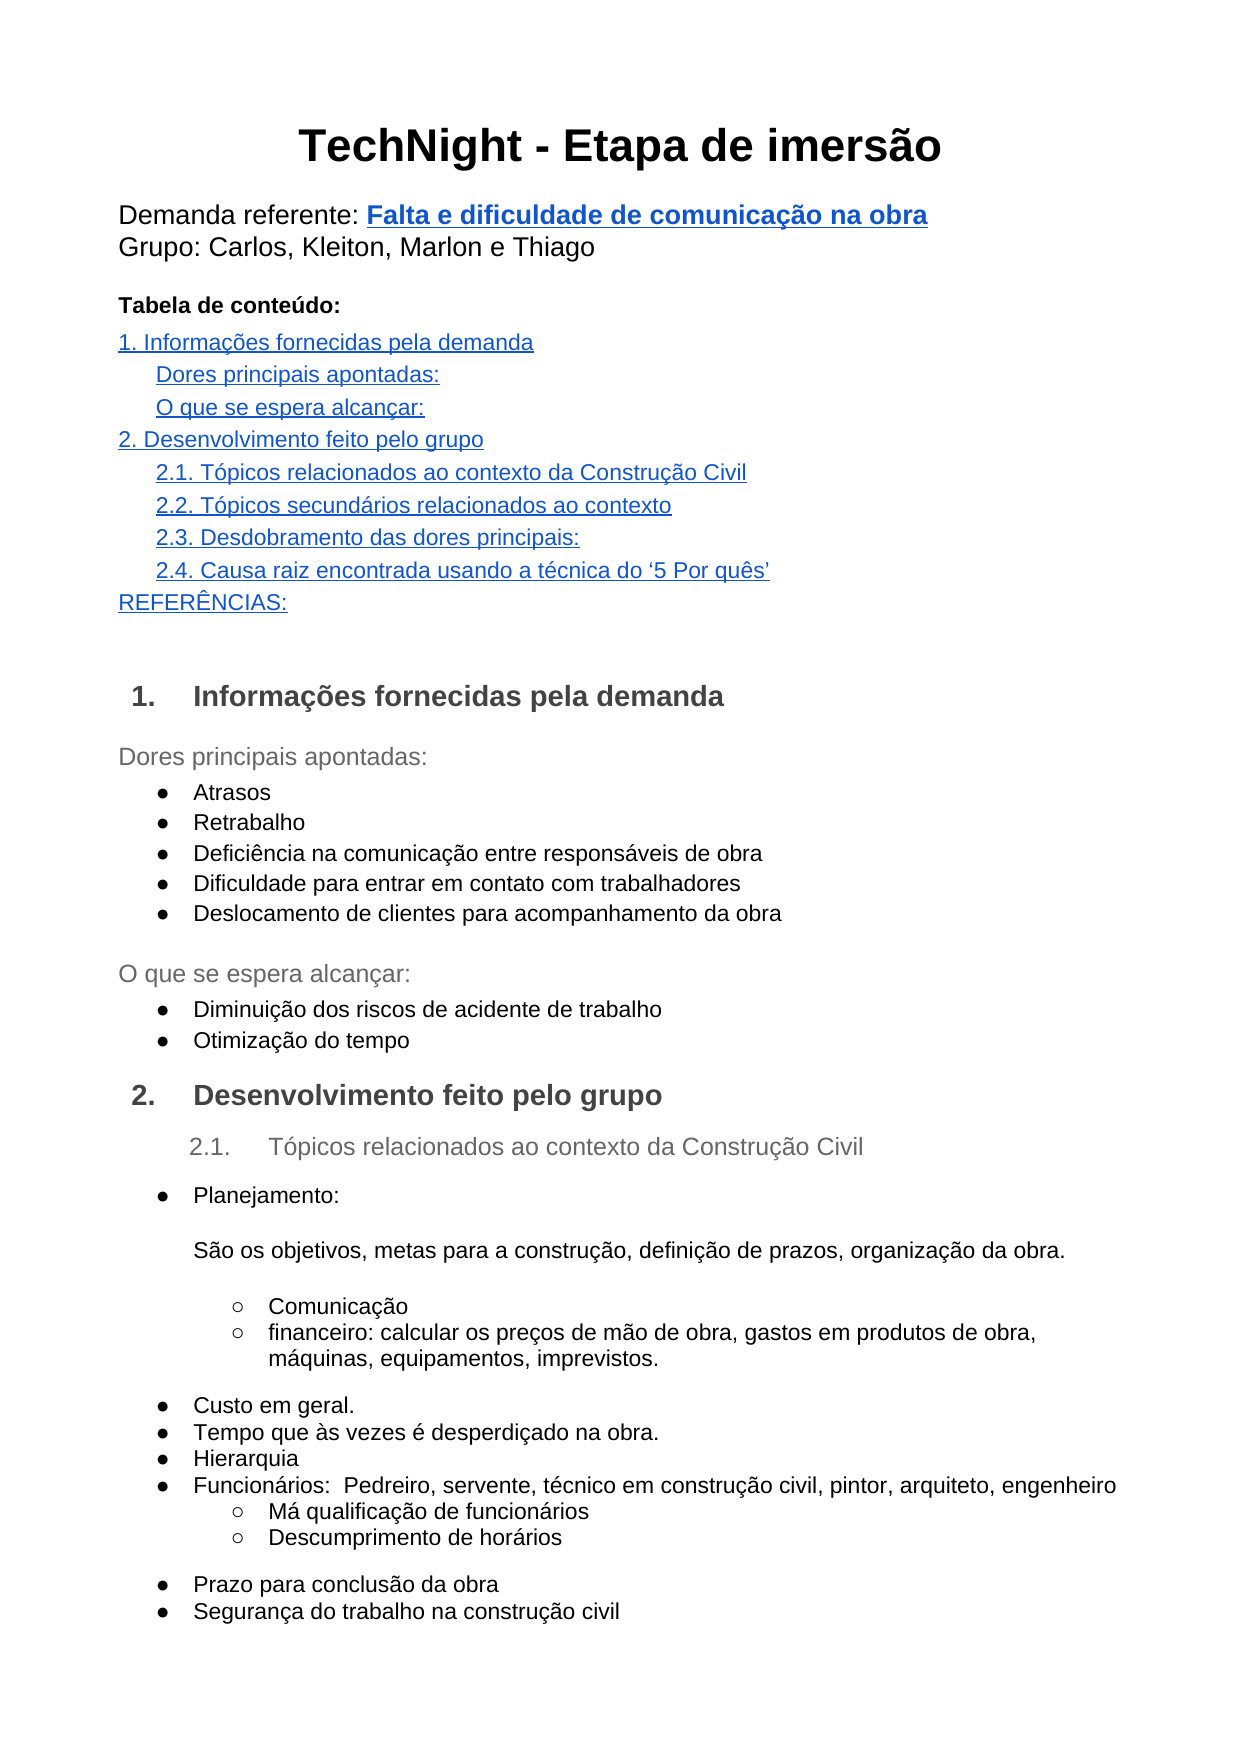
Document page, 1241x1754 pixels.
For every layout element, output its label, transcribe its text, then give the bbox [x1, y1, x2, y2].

subtitle Informações fornecidas pela demanda [156, 679, 1122, 713]
list Tempo que às vezes é desperdiçado na obra. [156, 1419, 1122, 1445]
text O que se espera alcançar: [156, 394, 1122, 420]
text 2.2. Tópicos secundários relacionados ao contexto [156, 492, 1122, 518]
list Otimização do tempo [156, 1027, 1122, 1053]
text 2.1. Tópicos relacionados ao contexto da Construção Civil [156, 459, 1122, 485]
subtitle Dores principais apontadas: [118, 742, 1122, 771]
list Segurança do trabalho na construção civil [156, 1598, 1122, 1624]
subtitle Tópicos relacionados ao contexto da Construção Civil [231, 1132, 1122, 1161]
text TechNight - Etapa de imersão [118, 118, 1122, 171]
list Hierarquia [156, 1445, 1122, 1472]
list Funcionários: Pedreiro, servente, técnico em construção civil, pintor, arquiteto, engenheiro [156, 1472, 1122, 1498]
text Dores principais apontadas: [156, 361, 1122, 387]
list Atrasos [156, 779, 1122, 805]
list Dificuldade para entrar em contato com trabalhadores [156, 870, 1122, 896]
text Tabela de conteúdo: [118, 292, 1122, 318]
list Diminuição dos riscos de acidente de trabalho [156, 996, 1122, 1023]
list Deficiência na comunicação entre responsáveis de obra [156, 839, 1122, 866]
text 2.3. Desdobramento das dores principais: [156, 524, 1122, 551]
list financeiro: calcular os preços de mão de obra, gastos em produtos de obra, máquinas, equipamentos, imprevistos. [231, 1319, 1122, 1372]
text 2. Desenvolvimento feito pelo grupo [118, 426, 1122, 453]
list Custo em geral. [156, 1392, 1122, 1419]
list Planejamento: [156, 1182, 1122, 1208]
text 2.4. Causa raiz encontrada usando a técnica do ‘5 Por quês’ [156, 557, 1122, 583]
list Deslocamento de clientes para acompanhamento da obra [156, 900, 1122, 926]
text São os objetivos, metas para a construção, definição de prazos, organização da obra. [193, 1237, 1122, 1263]
list Retrabalho [156, 809, 1122, 836]
list Comunicação [231, 1293, 1122, 1319]
text REFERÊNCIAS: [118, 589, 1122, 616]
subtitle O que se espera alcançar: [118, 959, 1122, 988]
list Má qualificação de funcionários [231, 1498, 1122, 1524]
text Demanda referente: Falta e dificuldade de comunicação na obra [118, 199, 1122, 231]
list Descumprimento de horários [231, 1524, 1122, 1551]
subtitle Desenvolvimento feito pelo grupo [156, 1078, 1122, 1111]
list Prazo para conclusão da obra [156, 1571, 1122, 1598]
text Grupo: Carlos, Kleiton, Marlon e Thiago [118, 231, 1122, 262]
text 1. Informações fornecidas pela demanda [118, 328, 1122, 355]
